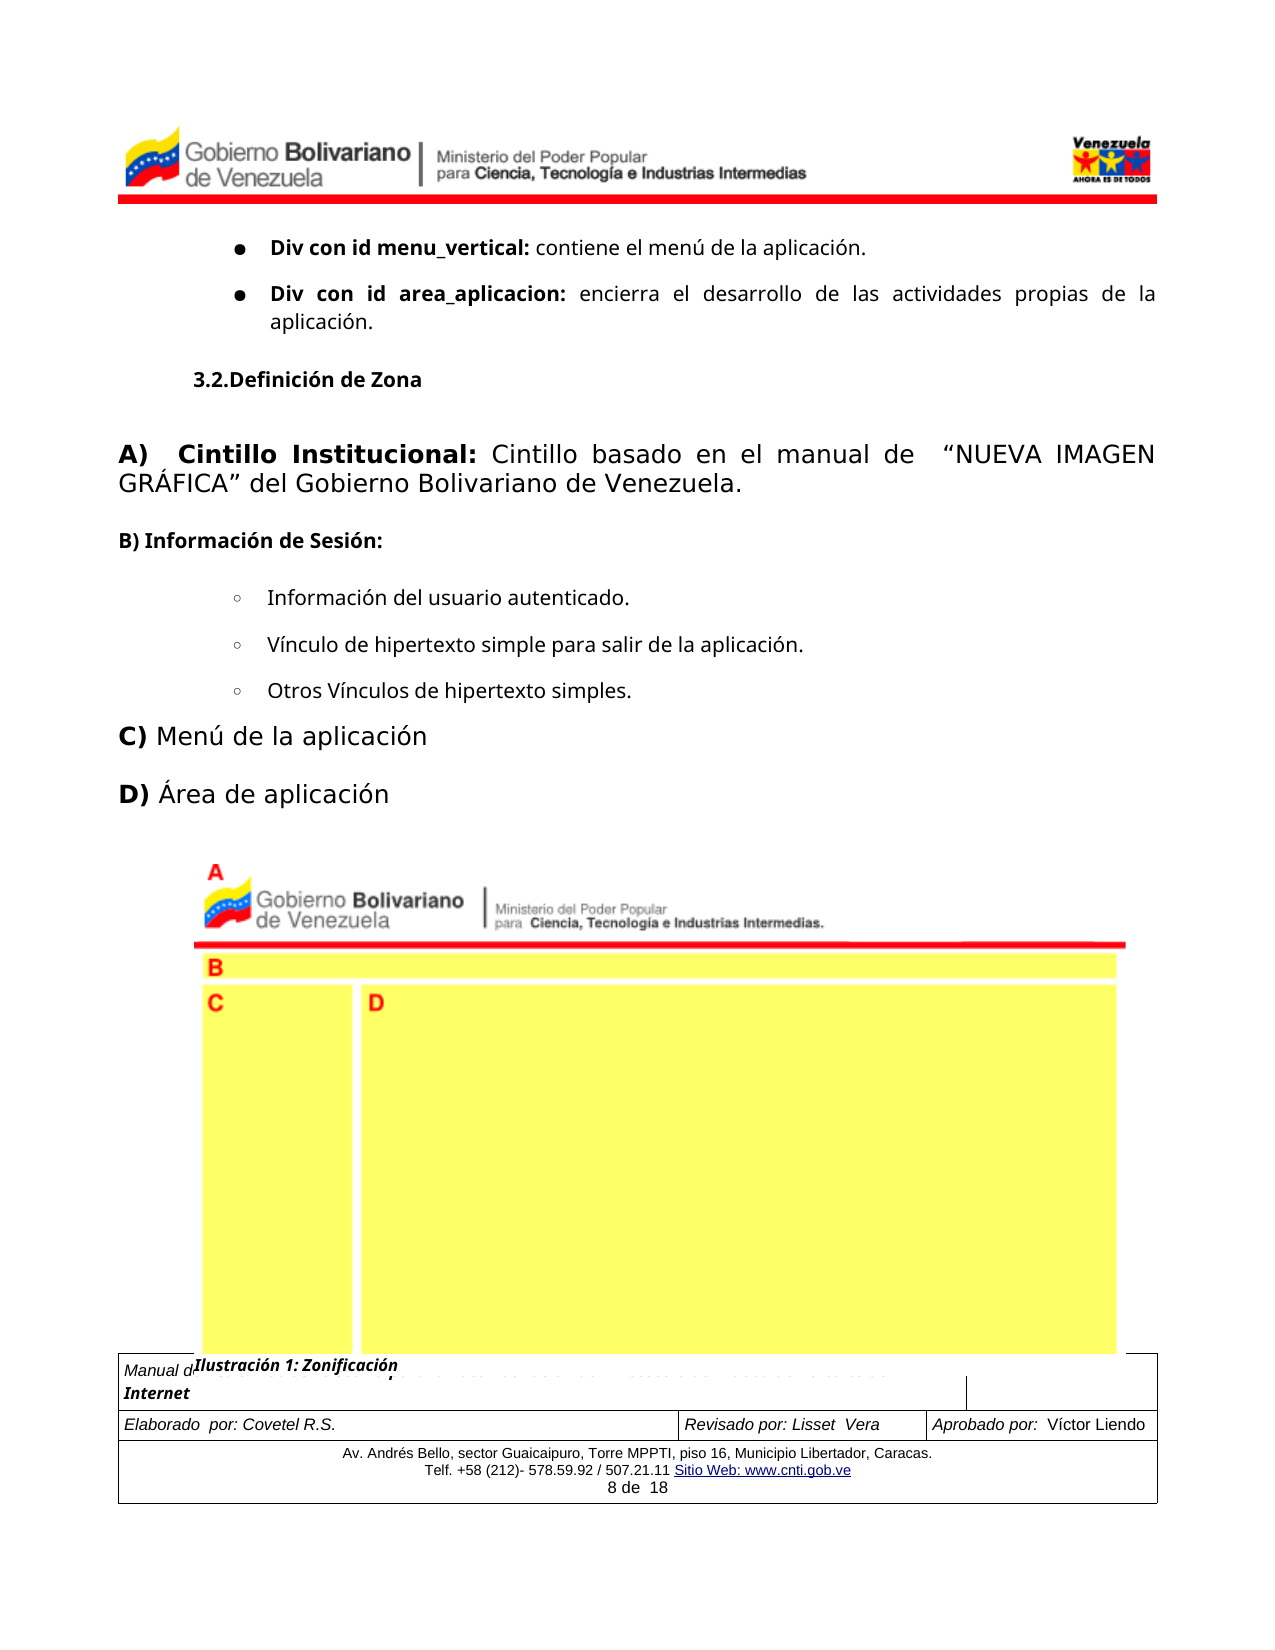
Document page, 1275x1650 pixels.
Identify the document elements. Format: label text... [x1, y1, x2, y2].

picture [194, 864, 1126, 1354]
text D) Área de aplicación [118, 780, 1157, 809]
list Otros Vínculos de hipertexto simples. [229, 676, 1157, 704]
text B) Información de Sesión: [118, 527, 1157, 555]
subtitle Definición de Zona [193, 365, 1157, 394]
list Información del usuario autenticado. [229, 583, 1157, 612]
text A) Cintillo Institucional: Cintillo basado en el manual de “NUEVA IMAGEN GRÁFICA” del Gobierno Bolivariano de Venezuela. [118, 440, 1157, 498]
list Div con id menu_vertical: contiene el menú de la aplicación. [232, 233, 1157, 261]
list Div con id area_aplicacion: encierra el desarrollo de las actividades propias de la aplicación. [232, 279, 1157, 336]
list Vínculo de hipertexto simple para salir de la aplicación. [229, 630, 1157, 658]
picture [118, 118, 1157, 204]
text Ilustración 1: Zonificación [194, 1354, 1126, 1376]
text C) Menú de la aplicación [118, 722, 1157, 751]
